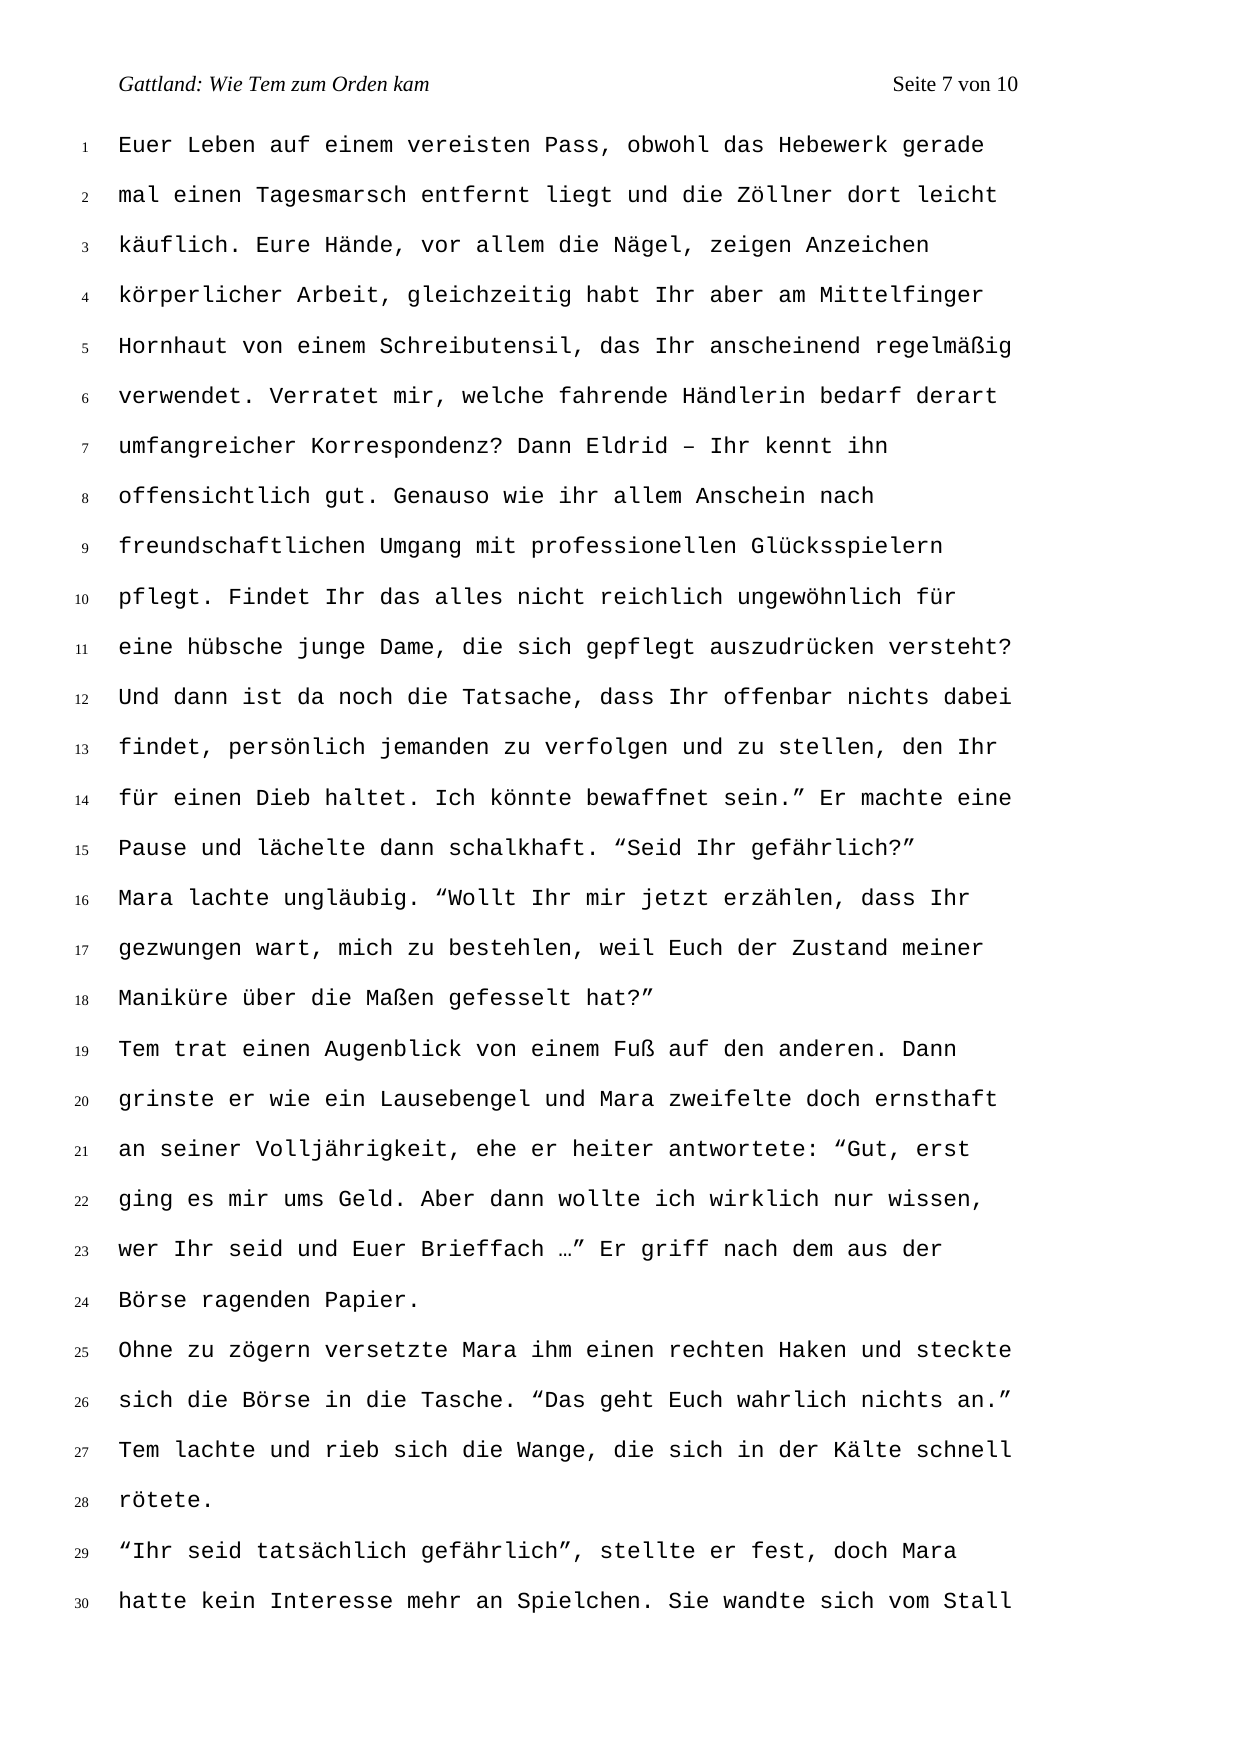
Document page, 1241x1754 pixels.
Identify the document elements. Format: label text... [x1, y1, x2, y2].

text “Ihr seid tatsächlich gefährlich”, stellte er fest, doch Mara hatte kein Interesse mehr an Spielchen. Sie wandte sich vom Stall [118, 1518, 1018, 1618]
text Tem lachte und rieb sich die Wange, die sich in der Kälte schnell rötete. [118, 1417, 1018, 1518]
text Mara lachte ungläubig. “Wollt Ihr mir jetzt erzählen, dass Ihr gezwungen wart, mich zu bestehlen, weil Euch der Zustand meiner Maniküre über die Maßen gefesselt hat?” [118, 865, 1018, 1016]
text Tem trat einen Augenblick von einem Fuß auf den anderen. Dann grinste er wie ein Lausebengel und Mara zweifelte doch ernsthaft an seiner Volljährigkeit, ehe er heiter antwortete: “Gut, erst ging es mir ums Geld. Aber dann wollte ich wirklich nur wissen, wer Ihr seid und Euer Brieffach …” Er griff nach dem aus der Börse ragenden Papier. [118, 1016, 1018, 1317]
text Euer Leben auf einem vereisten Pass, obwohl das Hebewerk gerade mal einen Tagesmarsch entfernt liegt und die Zöllner dort leicht käuflich. Eure Hände, vor allem die Nägel, zeigen Anzeichen körperlicher Arbeit, gleichzeitig habt Ihr aber am Mittelfinger Hornhaut von einem Schreibutensil, das Ihr anscheinend regelmäßig verwendet. Verratet mir, welche fahrende Händlerin bedarf derart umfangreicher Korrespondenz? Dann Eldrid – Ihr kennt ihn offensichtlich gut. Genauso wie ihr allem Anschein nach freundschaftlichen Umgang mit professionellen Glücksspielern pflegt. Findet Ihr das alles nicht reichlich ungewöhnlich für eine hübsche junge Dame, die sich gepflegt auszudrücken versteht? Und dann ist da noch die Tatsache, dass Ihr offenbar nichts dabei findet, persönlich jemanden zu verfolgen und zu stellen, den Ihr für einen Dieb haltet. Ich könnte bewaffnet sein.” Er machte eine Pause und lächelte dann schalkhaft. “Seid Ihr gefährlich?” [118, 112, 1018, 865]
text Ohne zu zögern versetzte Mara ihm einen rechten Haken und steckte sich die Börse in die Tasche. “Das geht Euch wahrlich nichts an.” [118, 1317, 1018, 1417]
